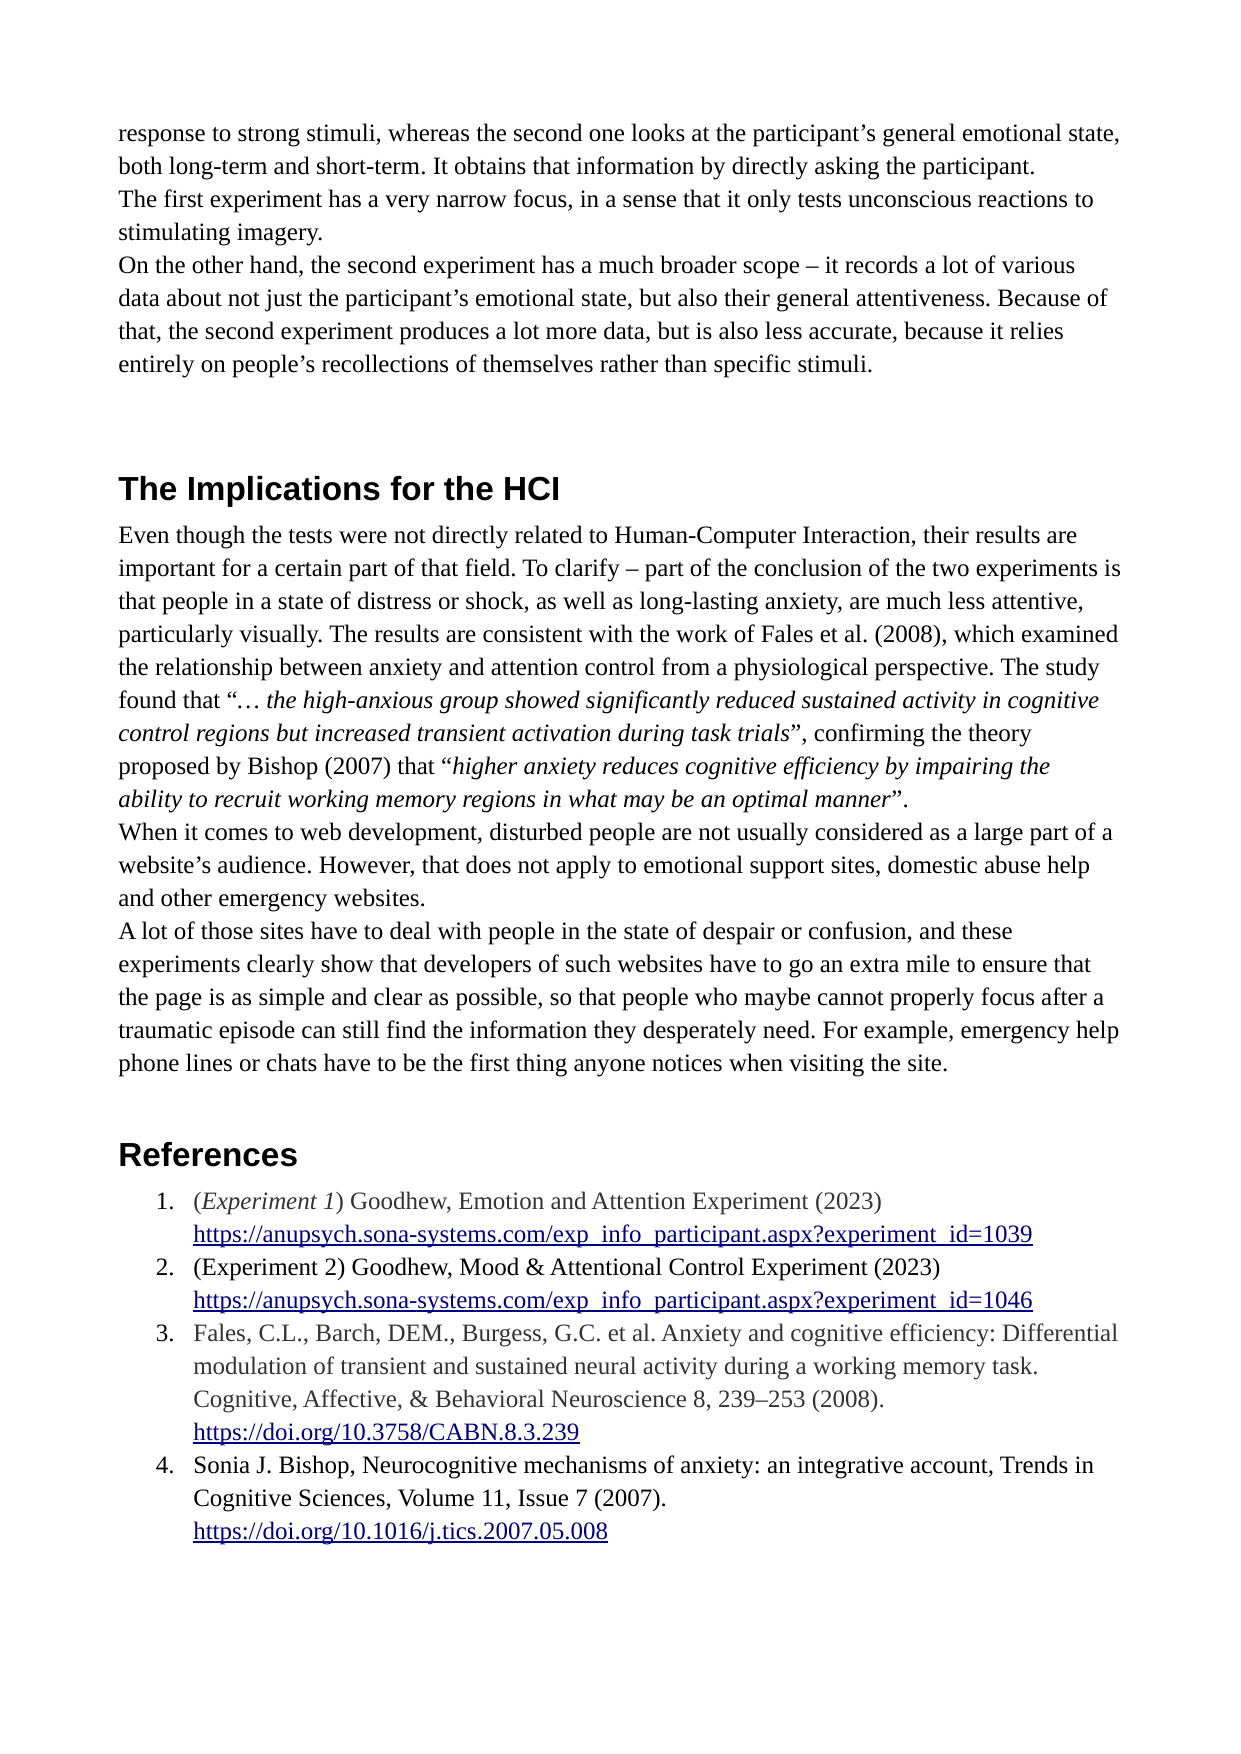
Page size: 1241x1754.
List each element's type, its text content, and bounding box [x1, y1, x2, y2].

list https://anupsych.sona-systems.com/exp_info_participant.aspx?experiment_id=1046 [156, 1285, 1122, 1314]
list (Experiment 2) Goodhew, Mood & Attentional Control Experiment (2023) [156, 1252, 1122, 1281]
text Even though the tests were not directly related to Human-Computer Interaction, their results are important for a certain part of that field. To clarify – part of the conclusion of the two experiments is that people in a state of distress or shock, as well as long-lasting anxiety, are much less attentive, particularly visually. The results are consistent with the work of Fales et al. (2008), which examined the relationship between anxiety and attention control from a physiological perspective. The study found that “… the high-anxious group showed significantly reduced sustained activity in cognitive control regions but increased transient activation during task trials”, confirming the theory proposed by Bishop (2007) that “higher anxiety reduces cognitive efficiency by impairing the ability to recruit working memory regions in what may be an optimal manner”. [118, 520, 1122, 813]
subtitle The Implications for the HCI [118, 469, 1122, 508]
text When it comes to web development, disturbed people are not usually considered as a large part of a website’s audience. However, that does not apply to emotional support sites, domestic abuse help and other emergency websites. [118, 817, 1122, 912]
list Sonia J. Bishop, Neurocognitive mechanisms of anxiety: an integrative account, Trends in Cognitive Sciences, Volume 11, Issue 7 (2007). [156, 1450, 1122, 1512]
text The first experiment has a very narrow focus, in a sense that it only tests unconscious reactions to stimulating imagery. [118, 184, 1122, 246]
text response to strong stimuli, whereas the second one looks at the participant’s general emotional state, both long-term and short-term. It obtains that information by directly asking the participant. [118, 118, 1122, 180]
text A lot of those sites have to deal with people in the state of despair or confusion, and these experiments clearly show that developers of such websites have to go an extra mile to ensure that the page is as simple and clear as possible, so that people who maybe cannot properly focus after a traumatic episode can still find the information they desperately need. For example, emergency help phone lines or chats have to be the first thing anyone notices when visiting the site. [118, 916, 1122, 1077]
subtitle References [118, 1135, 1122, 1174]
list https://doi.org/10.1016/j.tics.2007.05.008 [156, 1516, 1122, 1545]
text On the other hand, the second experiment has a much broader scope – it records a lot of various data about not just the participant’s emotional state, but also their general attentiveness. Because of that, the second experiment produces a lot more data, but is also less accurate, because it relies entirely on people’s recollections of themselves rather than specific stimuli. [118, 250, 1122, 378]
list (Experiment 1) Goodhew, Emotion and Attention Experiment (2023) https://anupsych.sona-systems.com/exp_info_participant.aspx?experiment_id=1039 [156, 1186, 1122, 1248]
list Fales, C.L., Barch, DEM., Burgess, G.C. et al. Anxiety and cognitive efficiency: Differential modulation of transient and sustained neural activity during a working memory task. Cognitive, Affective, & Behavioral Neuroscience 8, 239–253 (2008). https://doi.org/10.3758/CABN.8.3.239 [156, 1318, 1122, 1446]
